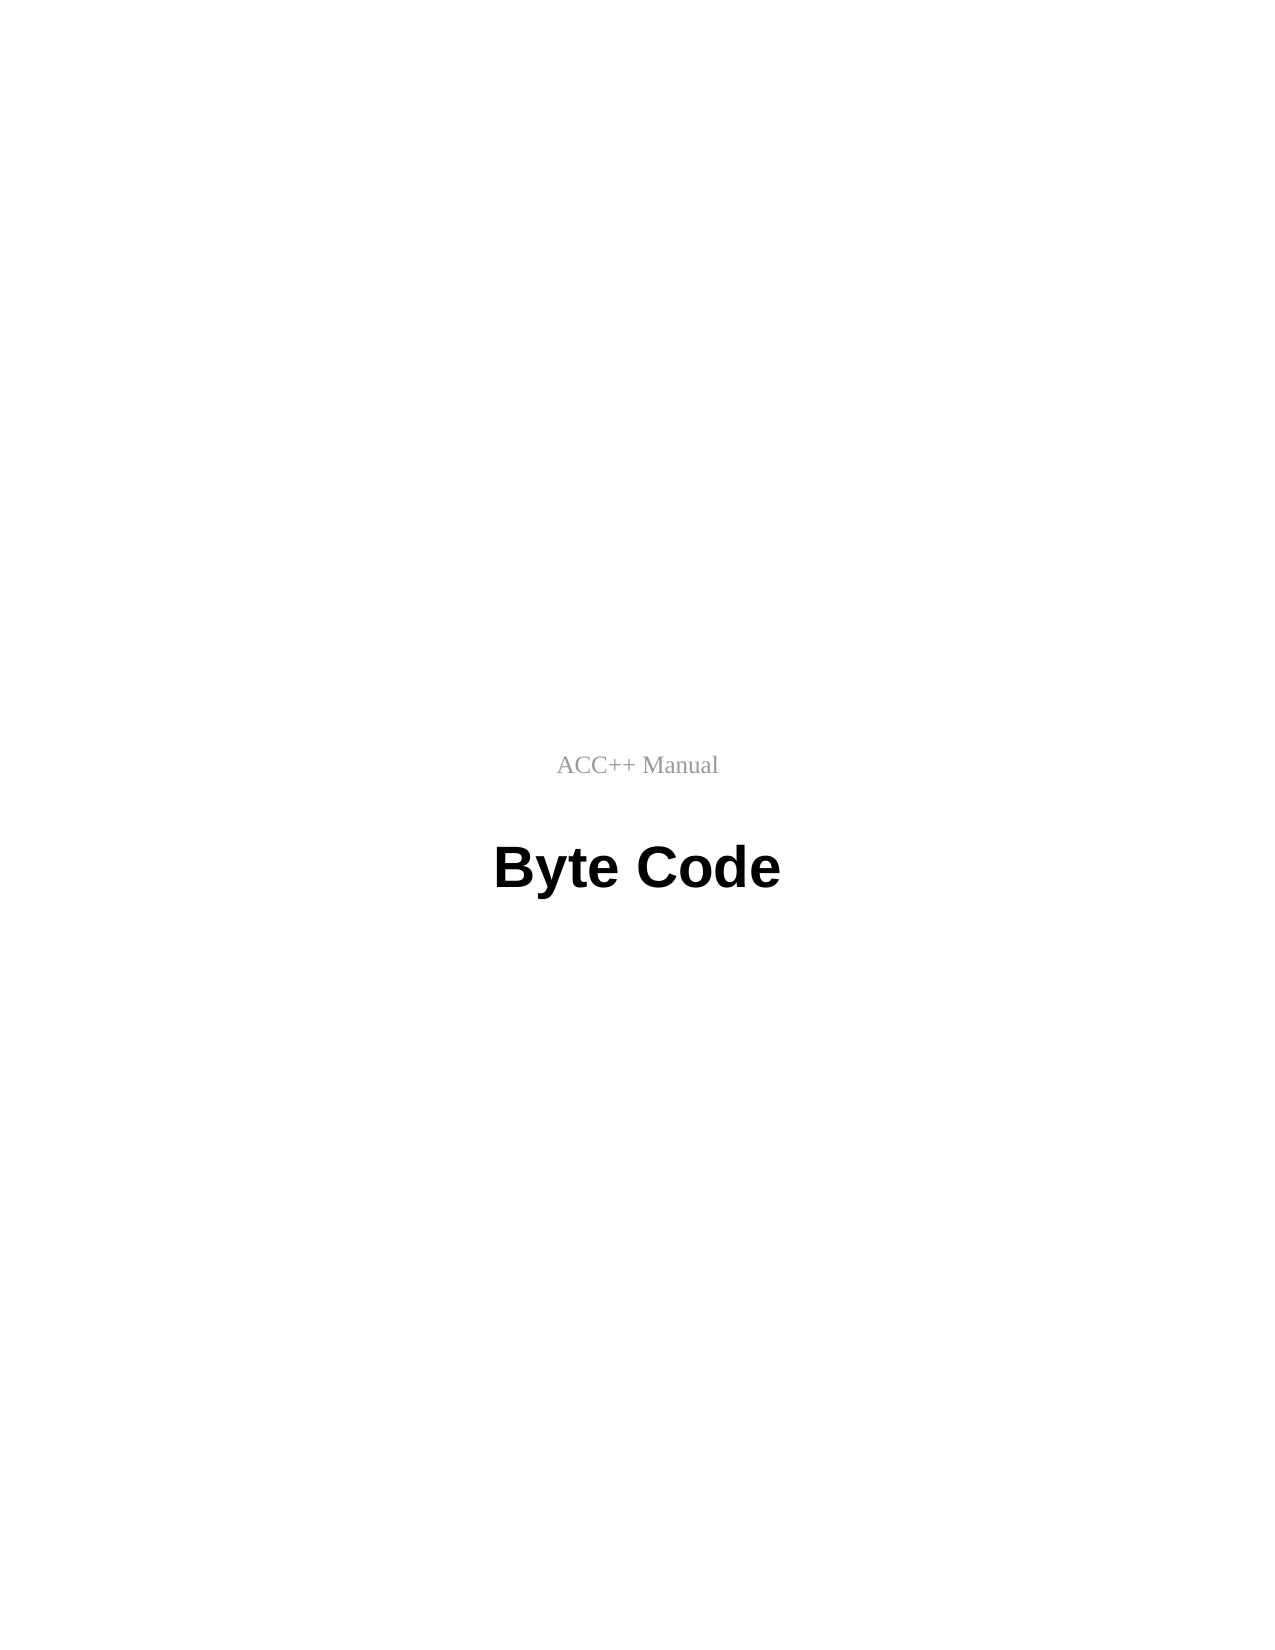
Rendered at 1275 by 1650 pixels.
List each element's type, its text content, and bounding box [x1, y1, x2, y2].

subtitle Byte Code [150, 833, 1125, 900]
